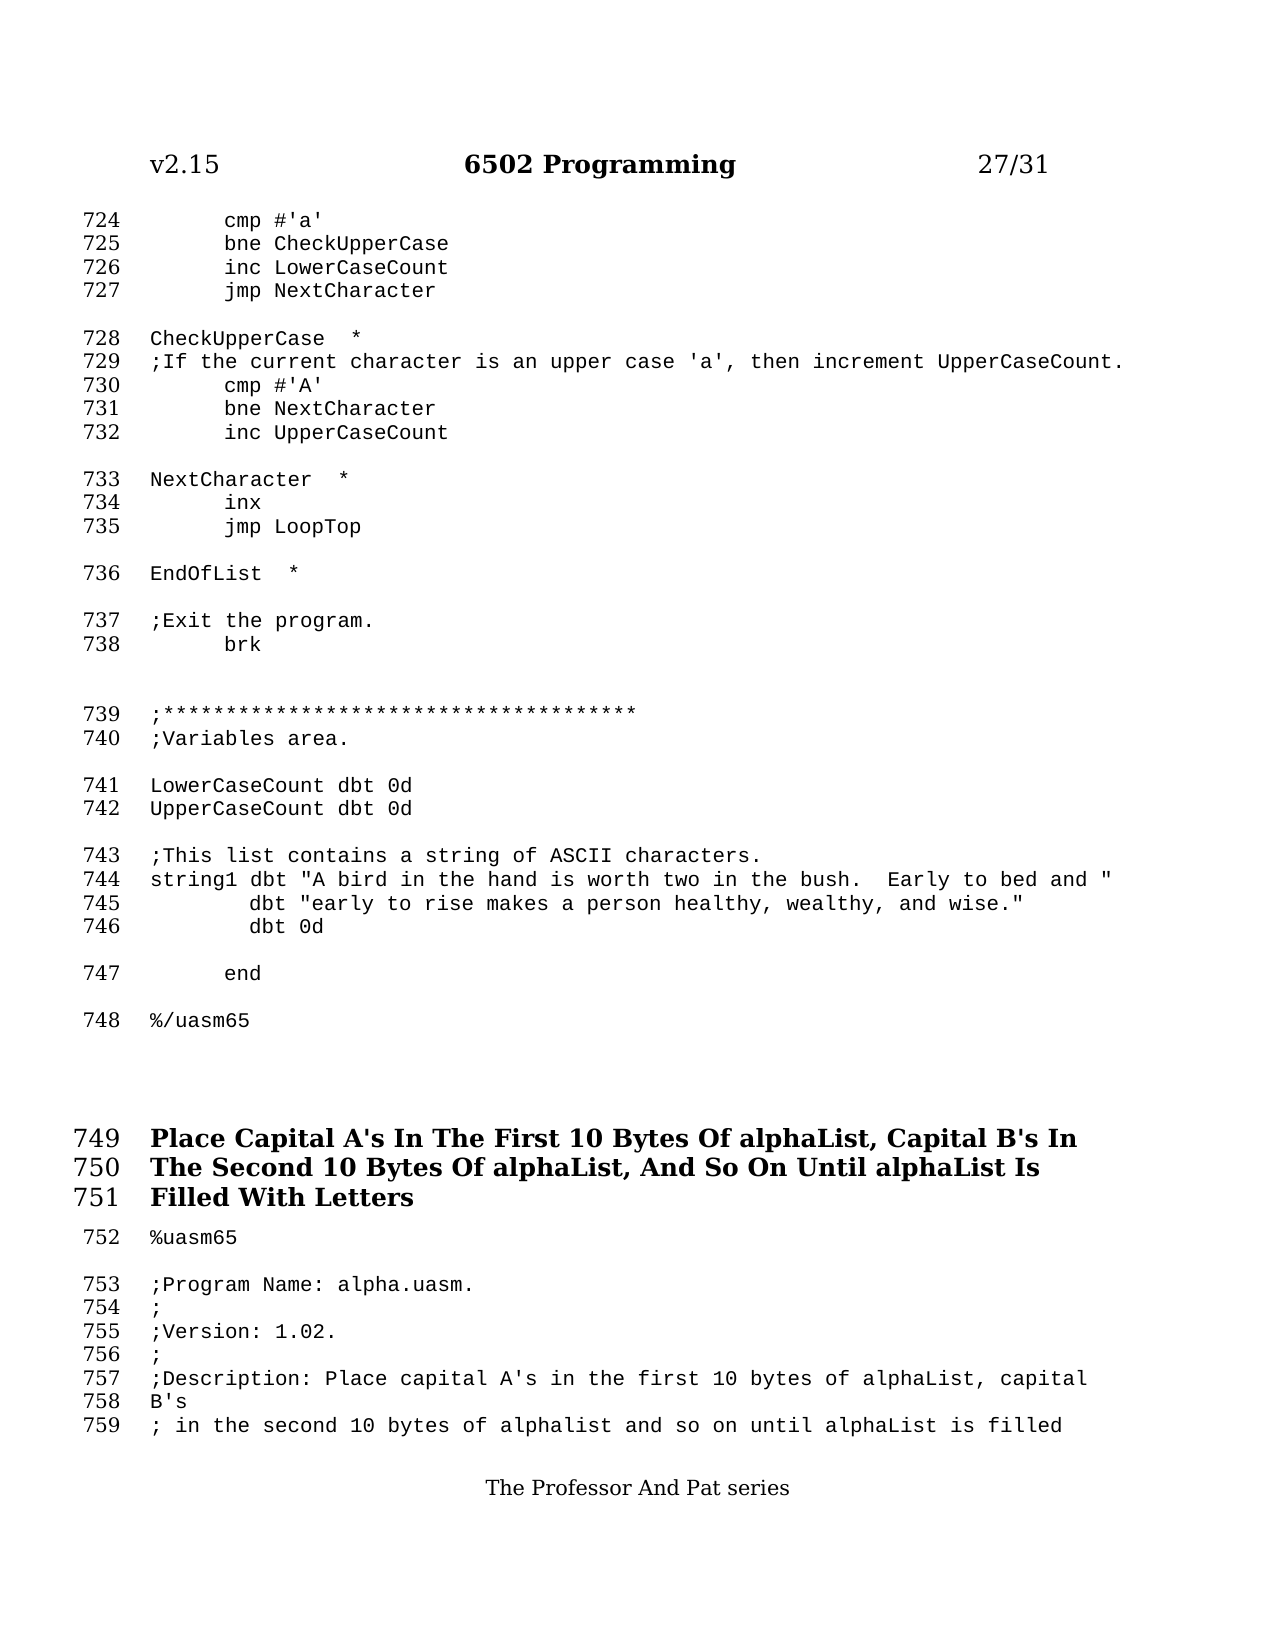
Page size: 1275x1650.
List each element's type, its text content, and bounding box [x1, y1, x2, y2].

text string1 dbt "A bird in the hand is worth two in the bush. Early to bed and " [150, 869, 1125, 893]
text UpperCaseCount dbt 0d [150, 798, 1125, 822]
text EndOfList * [150, 563, 1125, 587]
text inc UpperCaseCount [150, 422, 1125, 445]
text ;This list contains a string of ASCII characters. [150, 846, 1125, 869]
text ; in the second 10 bytes of alphalist and so on until alphaList is filled [150, 1415, 1125, 1439]
subtitle Place Capital A's In The First 10 Bytes Of alphaList, Capital B's In The Second 10 Bytes Of alphaList, And So On Until alphaList Is Filled With Letters [150, 1123, 1125, 1212]
text ;Description: Place capital A's in the first 10 bytes of alphaList, capital B's [150, 1368, 1125, 1415]
text ;Version: 1.02. [150, 1321, 1125, 1344]
text jmp LoopTop [150, 516, 1125, 539]
text ; [150, 1344, 1125, 1368]
text ;Exit the program. [150, 610, 1125, 634]
text LowerCaseCount dbt 0d [150, 775, 1125, 798]
text NextCharacter * [150, 469, 1125, 492]
text ;Program Name: alpha.uasm. [150, 1274, 1125, 1297]
text end [150, 963, 1125, 987]
text CheckUpperCase * [150, 328, 1125, 351]
text %uasm65 [150, 1227, 1125, 1250]
text ; [150, 1297, 1125, 1321]
text ;Variables area. [150, 728, 1125, 751]
text dbt "early to rise makes a person healthy, wealthy, and wise." [150, 893, 1125, 916]
text bne NextCharacter [150, 398, 1125, 422]
text dbt 0d [150, 916, 1125, 940]
text inx [150, 492, 1125, 516]
text ;************************************** [150, 704, 1125, 728]
text cmp #'A' [150, 375, 1125, 398]
text ;If the current character is an upper case 'a', then increment UpperCaseCount. [150, 351, 1125, 375]
text bne CheckUpperCase [150, 233, 1125, 257]
text jmp NextCharacter [150, 281, 1125, 304]
text brk [150, 634, 1125, 657]
text inc LowerCaseCount [150, 257, 1125, 281]
text %/uasm65 [150, 1010, 1125, 1034]
text cmp #'a' [150, 210, 1125, 233]
